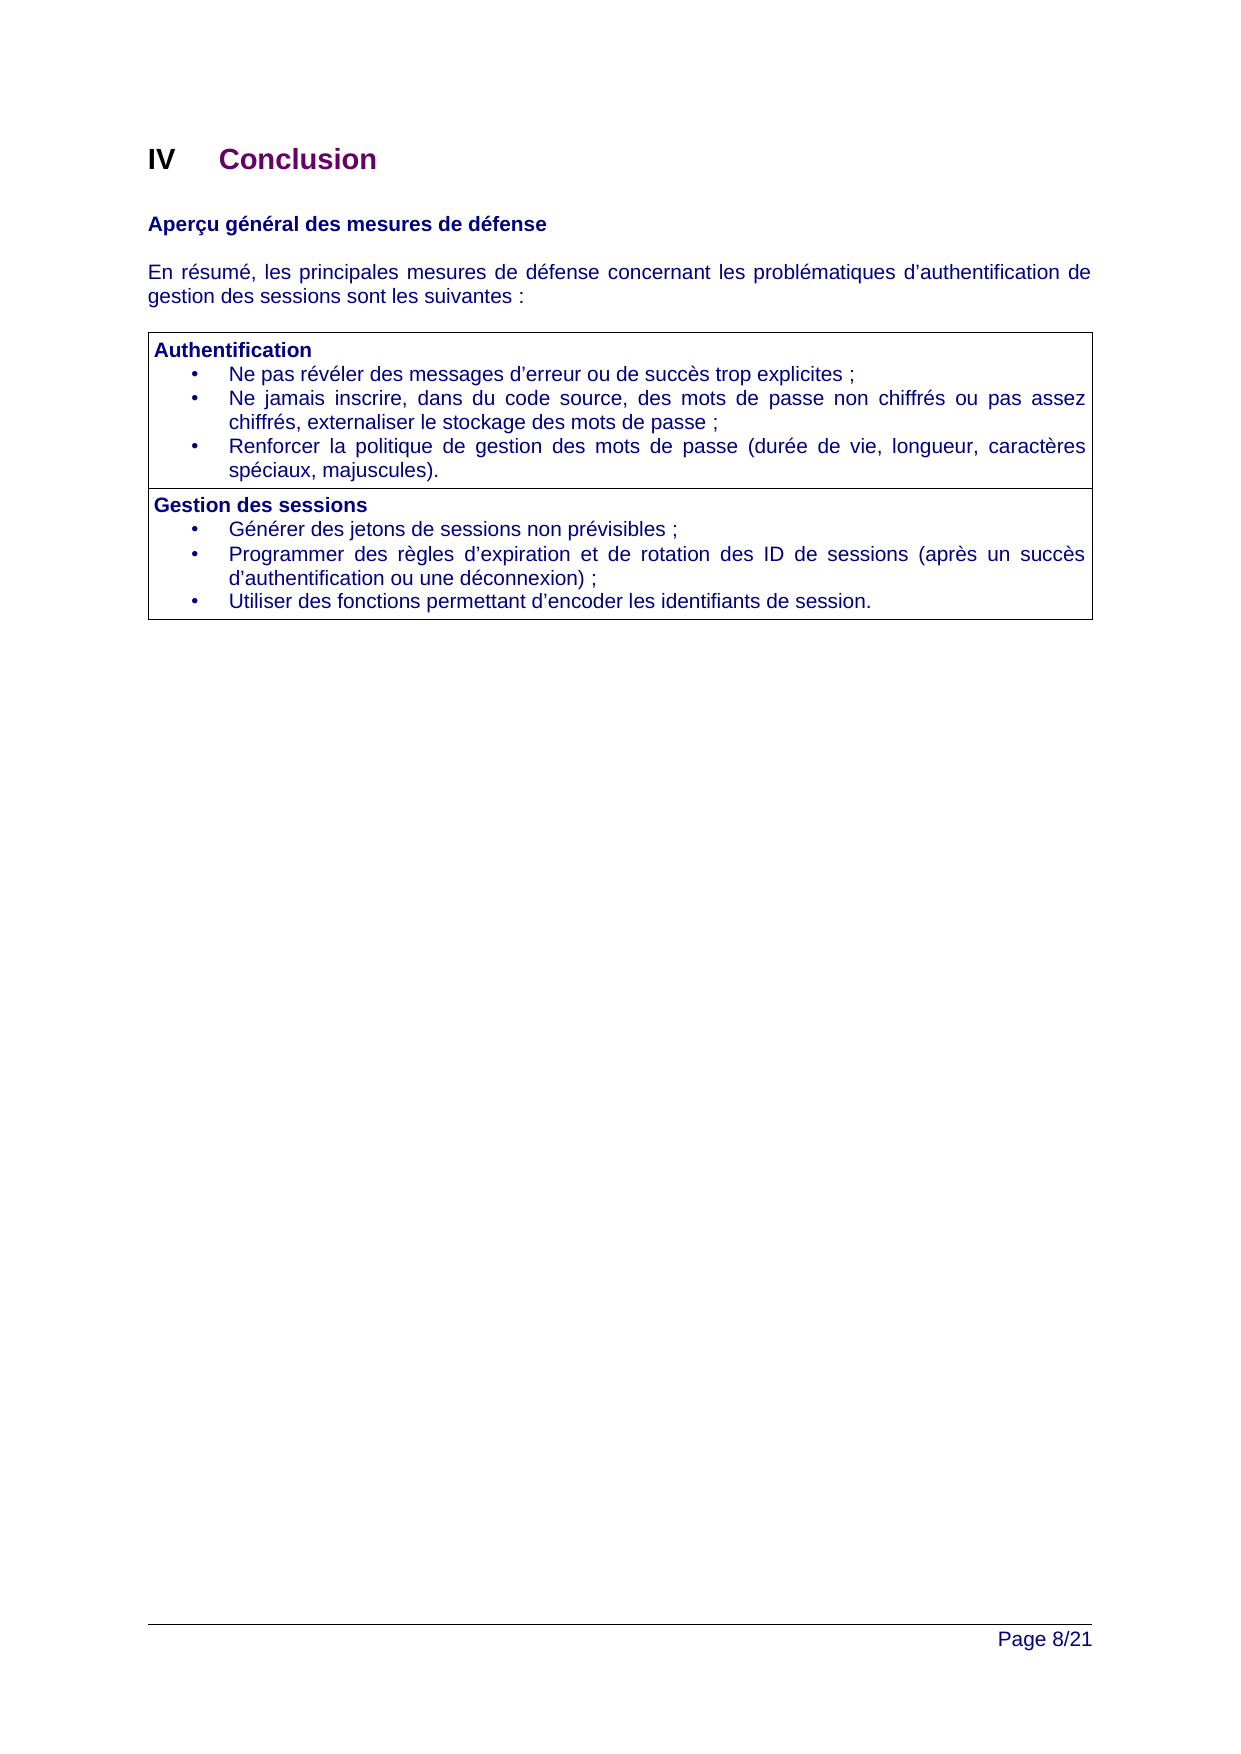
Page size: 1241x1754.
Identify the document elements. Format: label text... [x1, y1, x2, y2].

table_header Authentification Ne pas révéler des messages d’erreur ou de succès trop explicites ; Ne jamais inscrire, dans du code source, des mots de passe non chiffrés ou pas assez chiffrés, externaliser le stockage des mots de passe ; Renforcer la politique de gestion des mots de passe (durée de vie, longueur, caractères spéciaux, majuscules). [149, 333, 1092, 487]
text Aperçu général des mesures de défense [148, 212, 1092, 236]
subtitle Conclusion [148, 142, 1092, 176]
table_cell Gestion des sessions Générer des jetons de sessions non prévisibles ; Programmer des règles d’expiration et de rotation des ID de sessions (après un succès d’authentification ou une déconnexion) ; Utiliser des fonctions permettant d’encoder les identifiants de session. [149, 489, 1092, 619]
text En résumé, les principales mesures de défense concernant les problématiques d’authentification de gestion des sessions sont les suivantes : [148, 260, 1092, 308]
